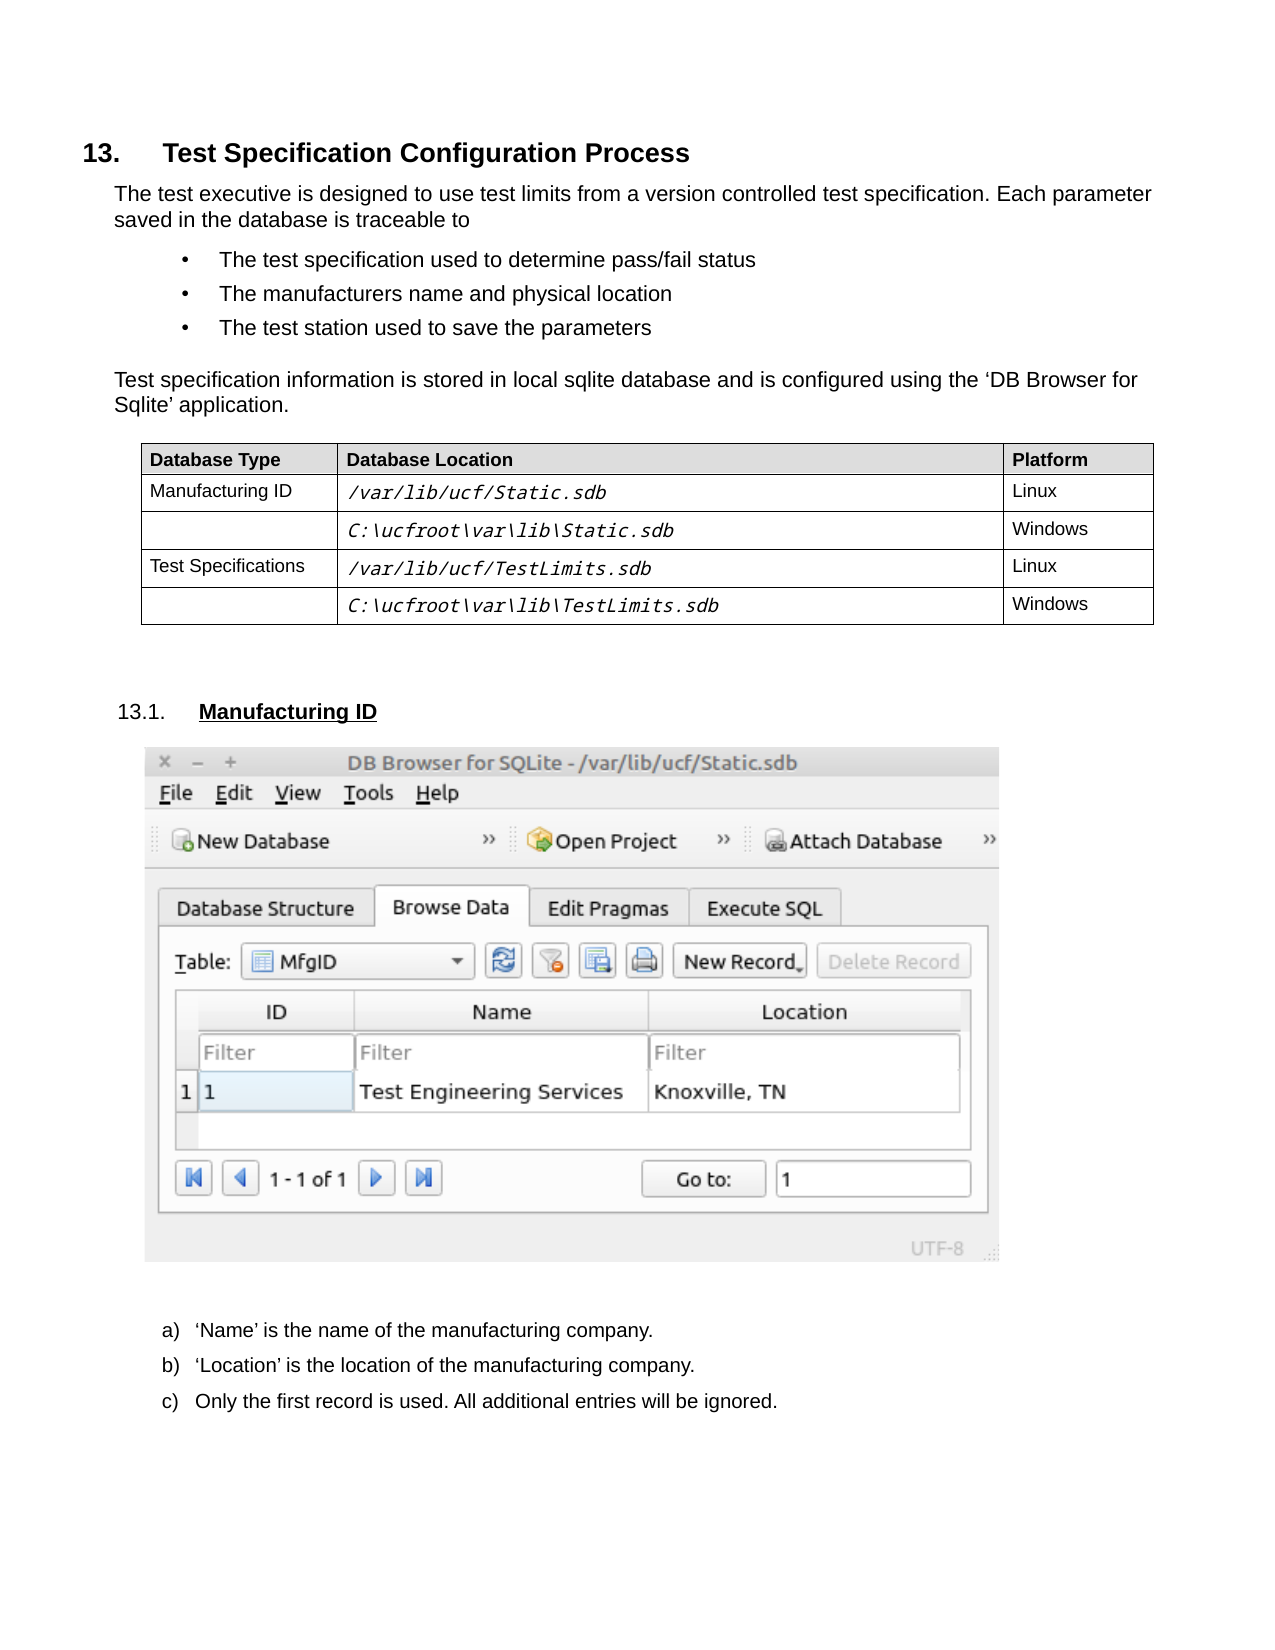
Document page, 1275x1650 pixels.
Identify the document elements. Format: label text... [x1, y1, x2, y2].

subtitle Only the first record is used. All additional entries will be ignored. [156, 1389, 1200, 1413]
table_cell [142, 588, 337, 624]
table_header Database Location [338, 444, 1003, 473]
list The test station used to save the parameters [181, 315, 1200, 340]
table_cell /var/lib/ucf/Static.sdb [338, 475, 1003, 511]
picture [144, 747, 1000, 1262]
table_header Platform [1004, 444, 1153, 473]
text Test specification information is stored in local sqlite database and is configured using the ‘DB Browser for Sqlite’ application. [114, 367, 1200, 418]
table_cell /var/lib/ucf/TestLimits.sdb [338, 550, 1003, 587]
subtitle Test Specification Configuration Process [75, 137, 1200, 169]
table_cell C:\ucfroot\var\lib\TestLimits.sdb [338, 588, 1003, 624]
table_cell Linux [1004, 475, 1153, 511]
list The manufacturers name and physical location [181, 281, 1200, 306]
table_header Database Type [142, 444, 337, 473]
table_cell C:\ucfroot\var\lib\Static.sdb [338, 512, 1003, 549]
subtitle Manufacturing ID [111, 699, 1200, 724]
table_cell Test Specifications [142, 550, 337, 587]
subtitle ‘Location’ is the location of the manufacturing company. [156, 1354, 1200, 1377]
table_cell Windows [1004, 588, 1153, 624]
table_cell Manufacturing ID [142, 475, 337, 511]
list The test specification used to determine pass/fail status [181, 247, 1200, 272]
text The test executive is designed to use test limits from a version controlled test specification. Each parameter saved in the database is traceable to [114, 181, 1200, 232]
table_cell [142, 512, 337, 549]
table_cell Linux [1004, 550, 1153, 587]
table_cell Windows [1004, 512, 1153, 549]
subtitle ‘Name’ is the name of the manufacturing company. [156, 1318, 1200, 1342]
